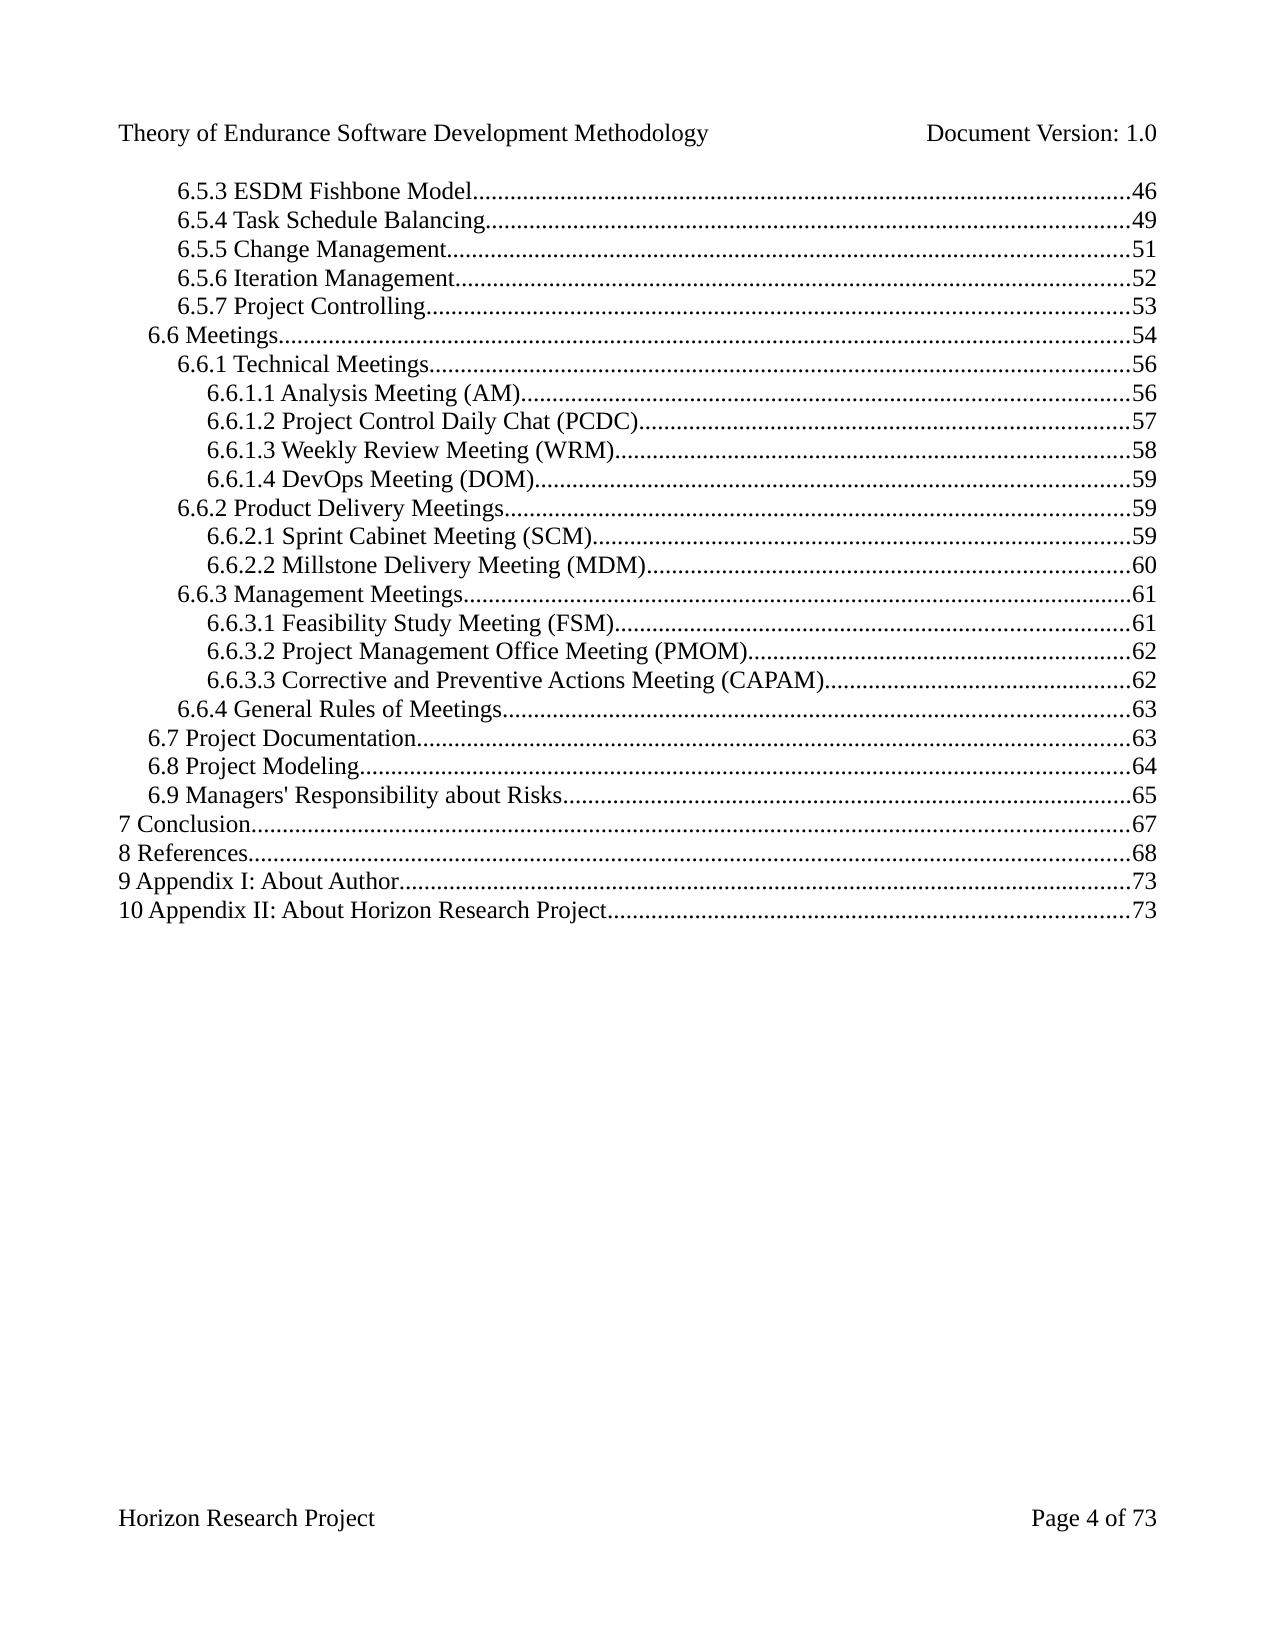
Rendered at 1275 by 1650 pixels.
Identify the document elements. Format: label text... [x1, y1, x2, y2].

text 6.6.1.3 Weekly Review Meeting (WRM) 58 [207, 435, 1157, 464]
text 6.5.3 ESDM Fishbone Model 46 [177, 176, 1157, 205]
text 7 Conclusion 67 [118, 809, 1157, 838]
text 6.6.4 General Rules of Meetings 63 [177, 694, 1157, 723]
text 6.5.7 Project Controlling 53 [177, 291, 1157, 320]
text 6.6.3 Management Meetings 61 [177, 579, 1157, 608]
text 6.6.1.2 Project Control Daily Chat (PCDC) 57 [207, 406, 1157, 435]
text 8 References 68 [118, 838, 1157, 866]
text 6.6.2.2 Millstone Delivery Meeting (MDM) 60 [207, 550, 1157, 579]
text 6.7 Project Documentation 63 [148, 723, 1157, 751]
text 6.6.1.1 Analysis Meeting (AM) 56 [207, 378, 1157, 406]
text 6.5.6 Iteration Management 52 [177, 263, 1157, 291]
text 6.6.3.1 Feasibility Study Meeting (FSM) 61 [207, 608, 1157, 636]
text 6.6.2.1 Sprint Cabinet Meeting (SCM) 59 [207, 521, 1157, 550]
text 6.6 Meetings 54 [148, 320, 1157, 349]
text 6.8 Project Modeling 64 [148, 751, 1157, 780]
text 9 Appendix I: About Author 73 [118, 866, 1157, 895]
text 6.6.3.3 Corrective and Preventive Actions Meeting (CAPAM) 62 [207, 665, 1157, 694]
text 6.9 Managers' Responsibility about Risks 65 [148, 780, 1157, 809]
text 6.5.5 Change Management 51 [177, 234, 1157, 263]
text 6.6.1 Technical Meetings 56 [177, 349, 1157, 378]
text 10 Appendix II: About Horizon Research Project 73 [118, 895, 1157, 924]
text 6.5.4 Task Schedule Balancing 49 [177, 205, 1157, 234]
text 6.6.1.4 DevOps Meeting (DOM) 59 [207, 464, 1157, 493]
text 6.6.3.2 Project Management Office Meeting (PMOM) 62 [207, 636, 1157, 665]
text 6.6.2 Product Delivery Meetings 59 [177, 493, 1157, 521]
